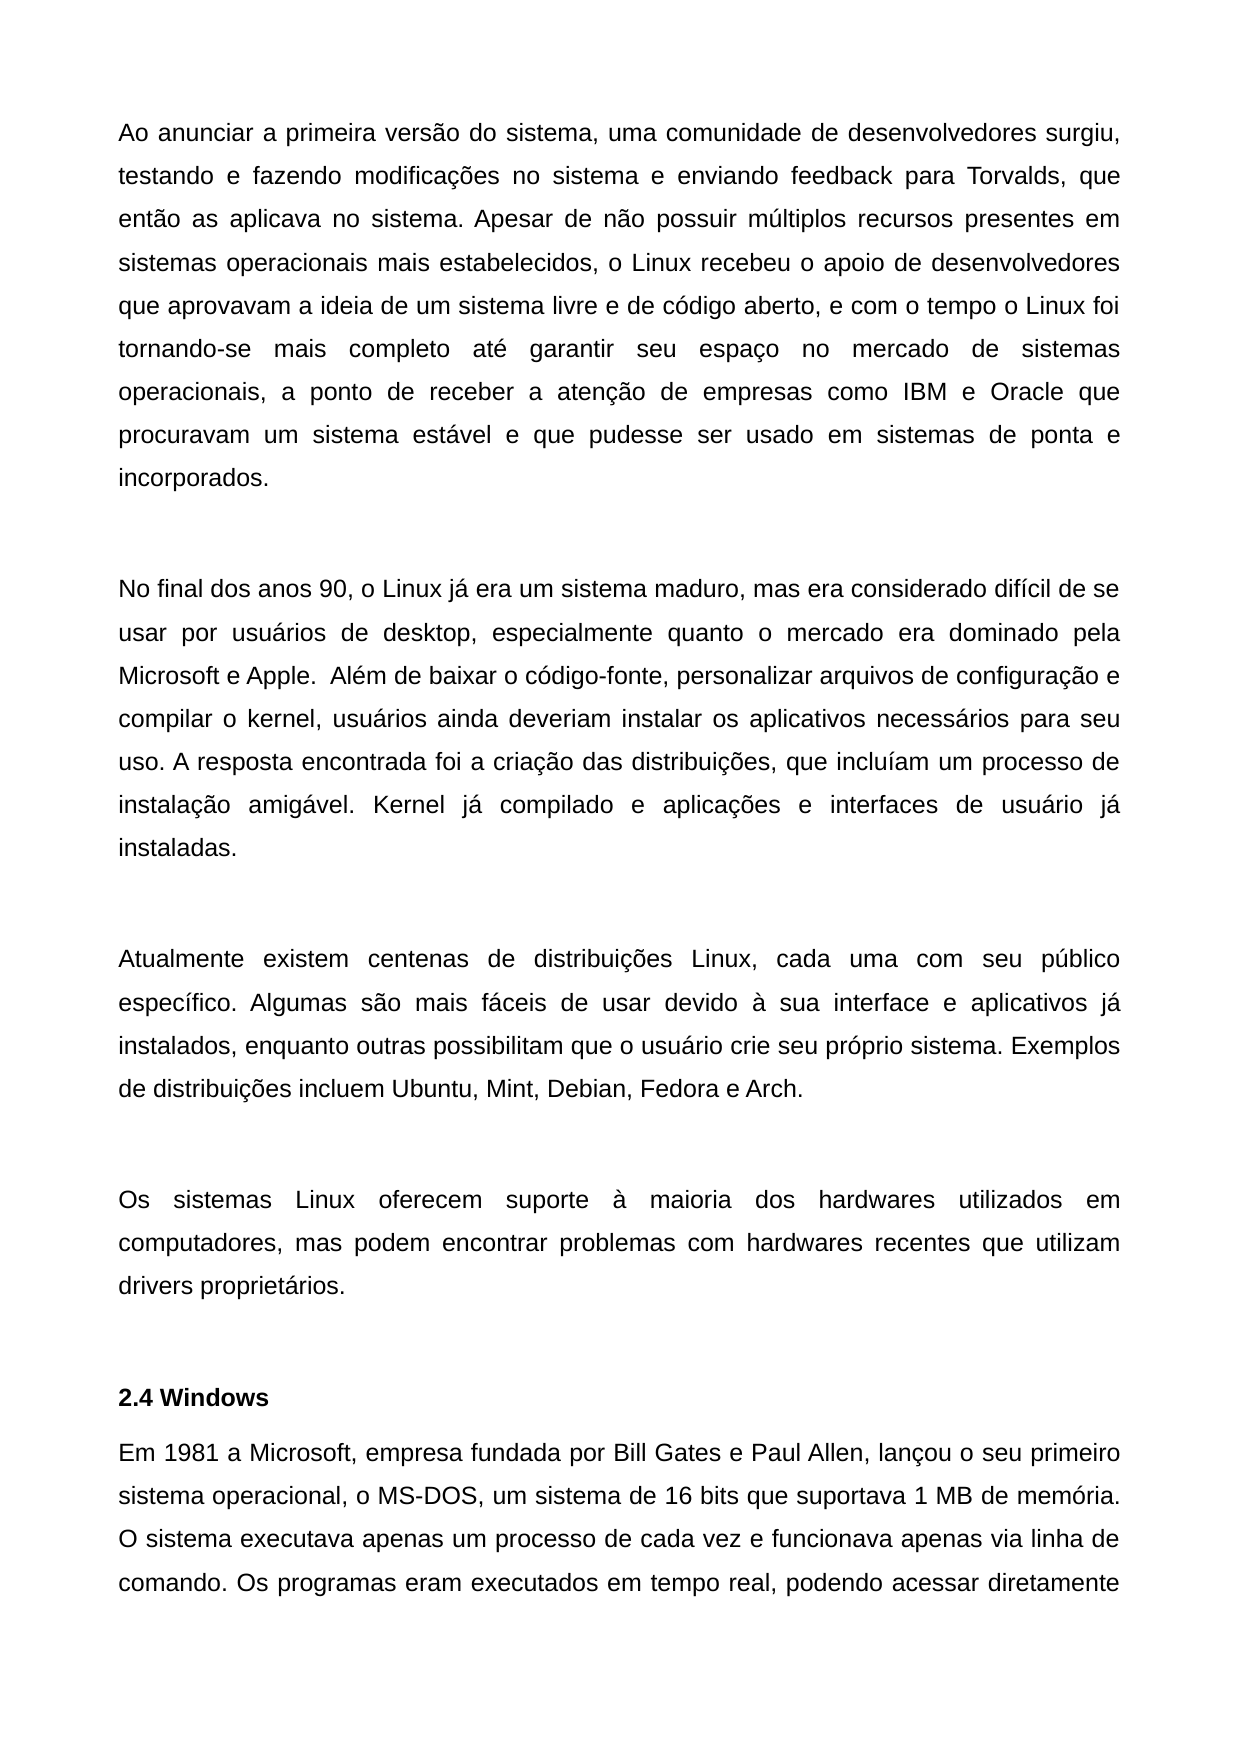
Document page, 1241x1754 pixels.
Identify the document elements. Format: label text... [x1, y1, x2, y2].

text 2.4 Windows [118, 1382, 1122, 1411]
text Os sistemas Linux oferecem suporte à maioria dos hardwares utilizados em computadores, mas podem encontrar problemas com hardwares recentes que utilizam drivers proprietários. [118, 1185, 1122, 1300]
text Atualmente existem centenas de distribuições Linux, cada uma com seu público específico. Algumas são mais fáceis de usar devido à sua interface e aplicativos já instalados, enquanto outras possibilitam que o usuário crie seu próprio sistema. Exemplos de distribuições incluem Ubuntu, Mint, Debian, Fedora e Arch. [118, 944, 1122, 1102]
text No final dos anos 90, o Linux já era um sistema maduro, mas era considerado difícil de se usar por usuários de desktop, especialmente quanto o mercado era dominado pela Microsoft e Apple. Além de baixar o código-fonte, personalizar arquivos de configuração e compilar o kernel, usuários ainda deveriam instalar os aplicativos necessários para seu uso. A resposta encontrada foi a criação das distribuições, que incluíam um processo de instalação amigável. Kernel já compilado e aplicações e interfaces de usuário já instaladas. [118, 574, 1122, 862]
text Em 1981 a Microsoft, empresa fundada por Bill Gates e Paul Allen, lançou o seu primeiro sistema operacional, o MS-DOS, um sistema de 16 bits que suportava 1 MB de memória. O sistema executava apenas um processo de cada vez e funcionava apenas via linha de comando. Os programas eram executados em tempo real, podendo acessar diretamente [118, 1438, 1122, 1596]
text Ao anunciar a primeira versão do sistema, uma comunidade de desenvolvedores surgiu, testando e fazendo modificações no sistema e enviando feedback para Torvalds, que então as aplicava no sistema. Apesar de não possuir múltiplos recursos presentes em sistemas operacionais mais estabelecidos, o Linux recebeu o apoio de desenvolvedores que aprovavam a ideia de um sistema livre e de código aberto, e com o tempo o Linux foi tornando-se mais completo até garantir seu espaço no mercado de sistemas operacionais, a ponto de receber a atenção de empresas como IBM e Oracle que procuravam um sistema estável e que pudesse ser usado em sistemas de ponta e incorporados. [118, 118, 1122, 492]
